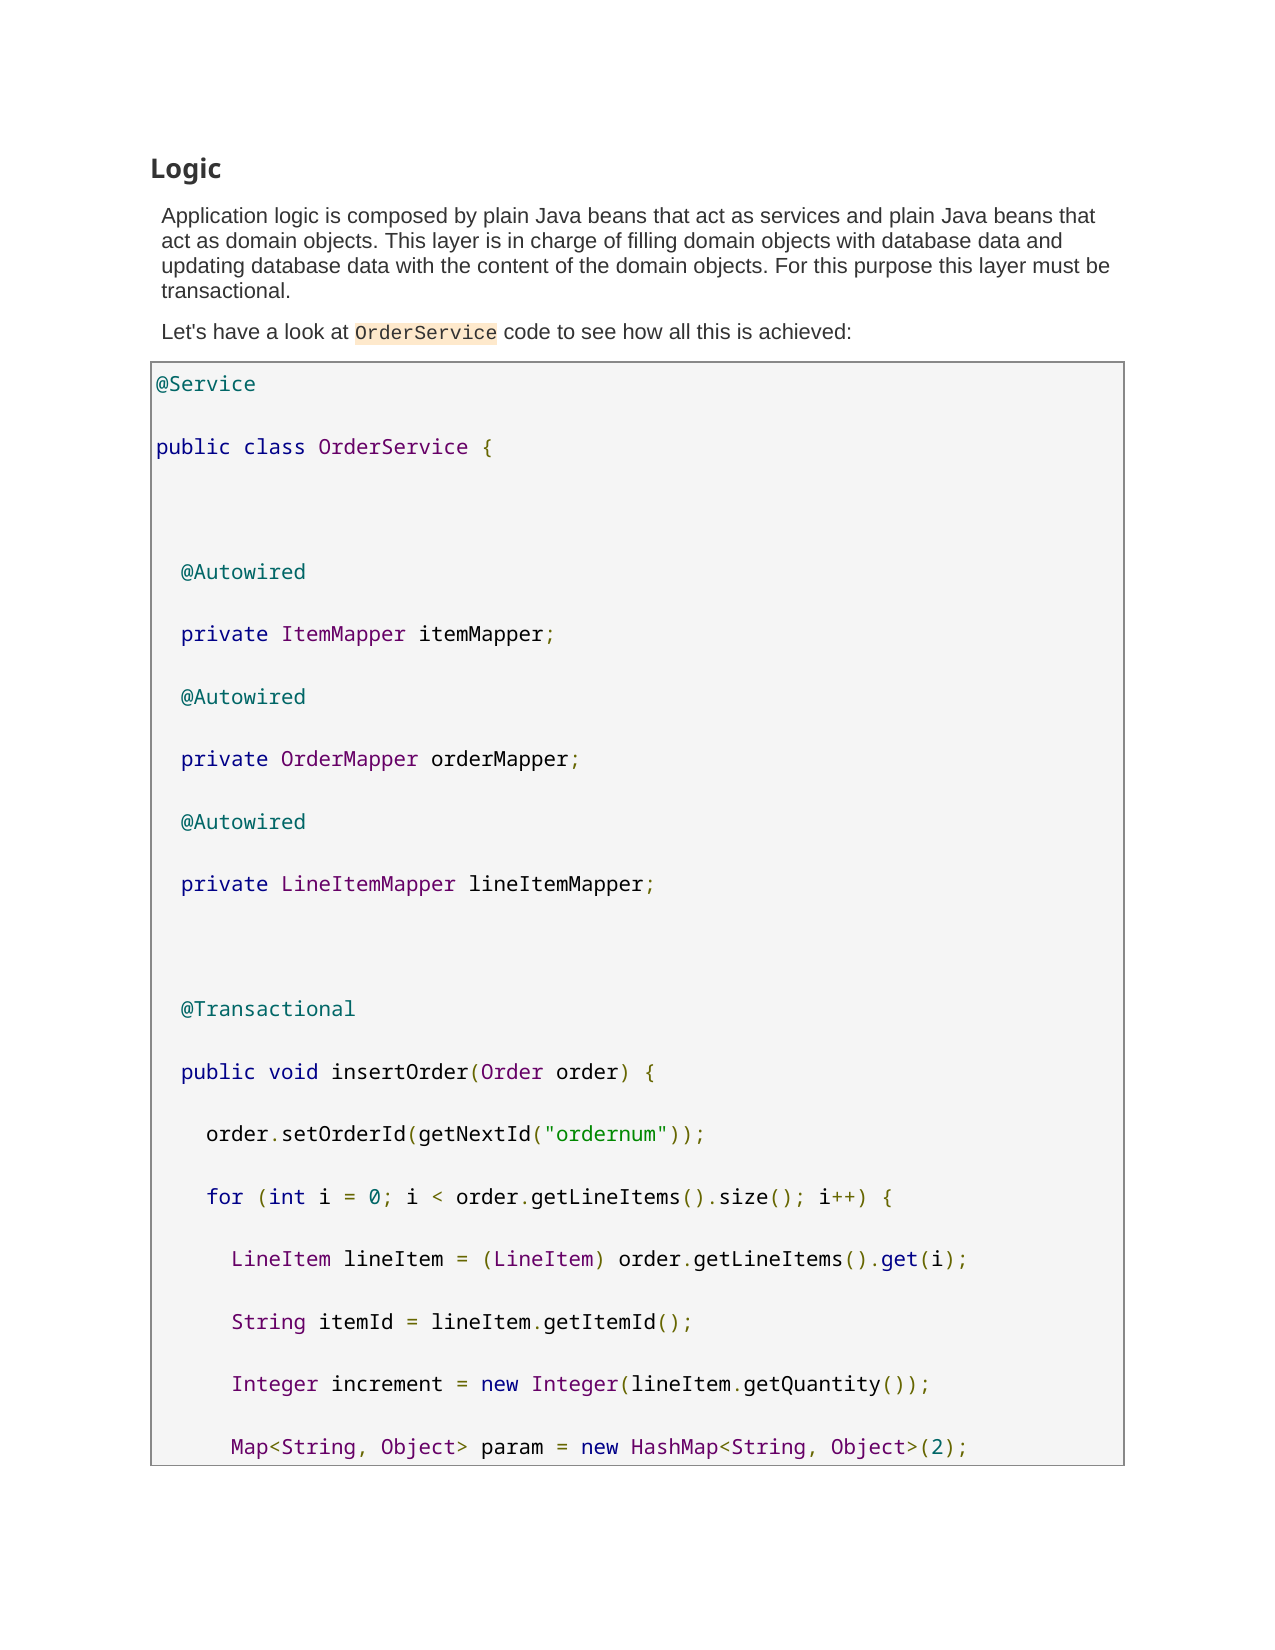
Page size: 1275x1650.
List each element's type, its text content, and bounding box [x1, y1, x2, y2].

text @Transactional [152, 986, 1123, 1023]
text String itemId = lineItem.getItemId(); [152, 1298, 1123, 1336]
text public void insertOrder(Order order) { [152, 1048, 1123, 1086]
text Integer increment = new Integer(lineItem.getQuantity()); [152, 1361, 1123, 1398]
text private OrderMapper orderMapper; [152, 736, 1123, 773]
text LineItem lineItem = (LineItem) order.getLineItems().get(i); [152, 1236, 1123, 1273]
text Map<String, Object> param = new HashMap<String, Object>(2); [152, 1423, 1123, 1465]
text public class OrderService { [152, 423, 1123, 461]
text @Autowired [152, 548, 1123, 586]
text Application logic is composed by plain Java beans that act as services and plain Java beans that act as domain objects. This layer is in charge of filling domain objects with database data and updating database data with the content of the domain objects. For this purpose this layer must be transactional. [161, 202, 1114, 303]
text private LineItemMapper lineItemMapper; [152, 861, 1123, 898]
text order.setOrderId(getNextId("ordernum")); [152, 1111, 1123, 1148]
text Let's have a look at OrderService code to see how all this is achieved: [161, 319, 1114, 345]
text @Autowired [152, 673, 1123, 711]
text private ItemMapper itemMapper; [152, 611, 1123, 648]
subtitle Logic [150, 150, 1125, 187]
text @Service [152, 363, 1123, 398]
text for (int i = 0; i < order.getLineItems().size(); i++) { [152, 1173, 1123, 1211]
text @Autowired [152, 798, 1123, 836]
